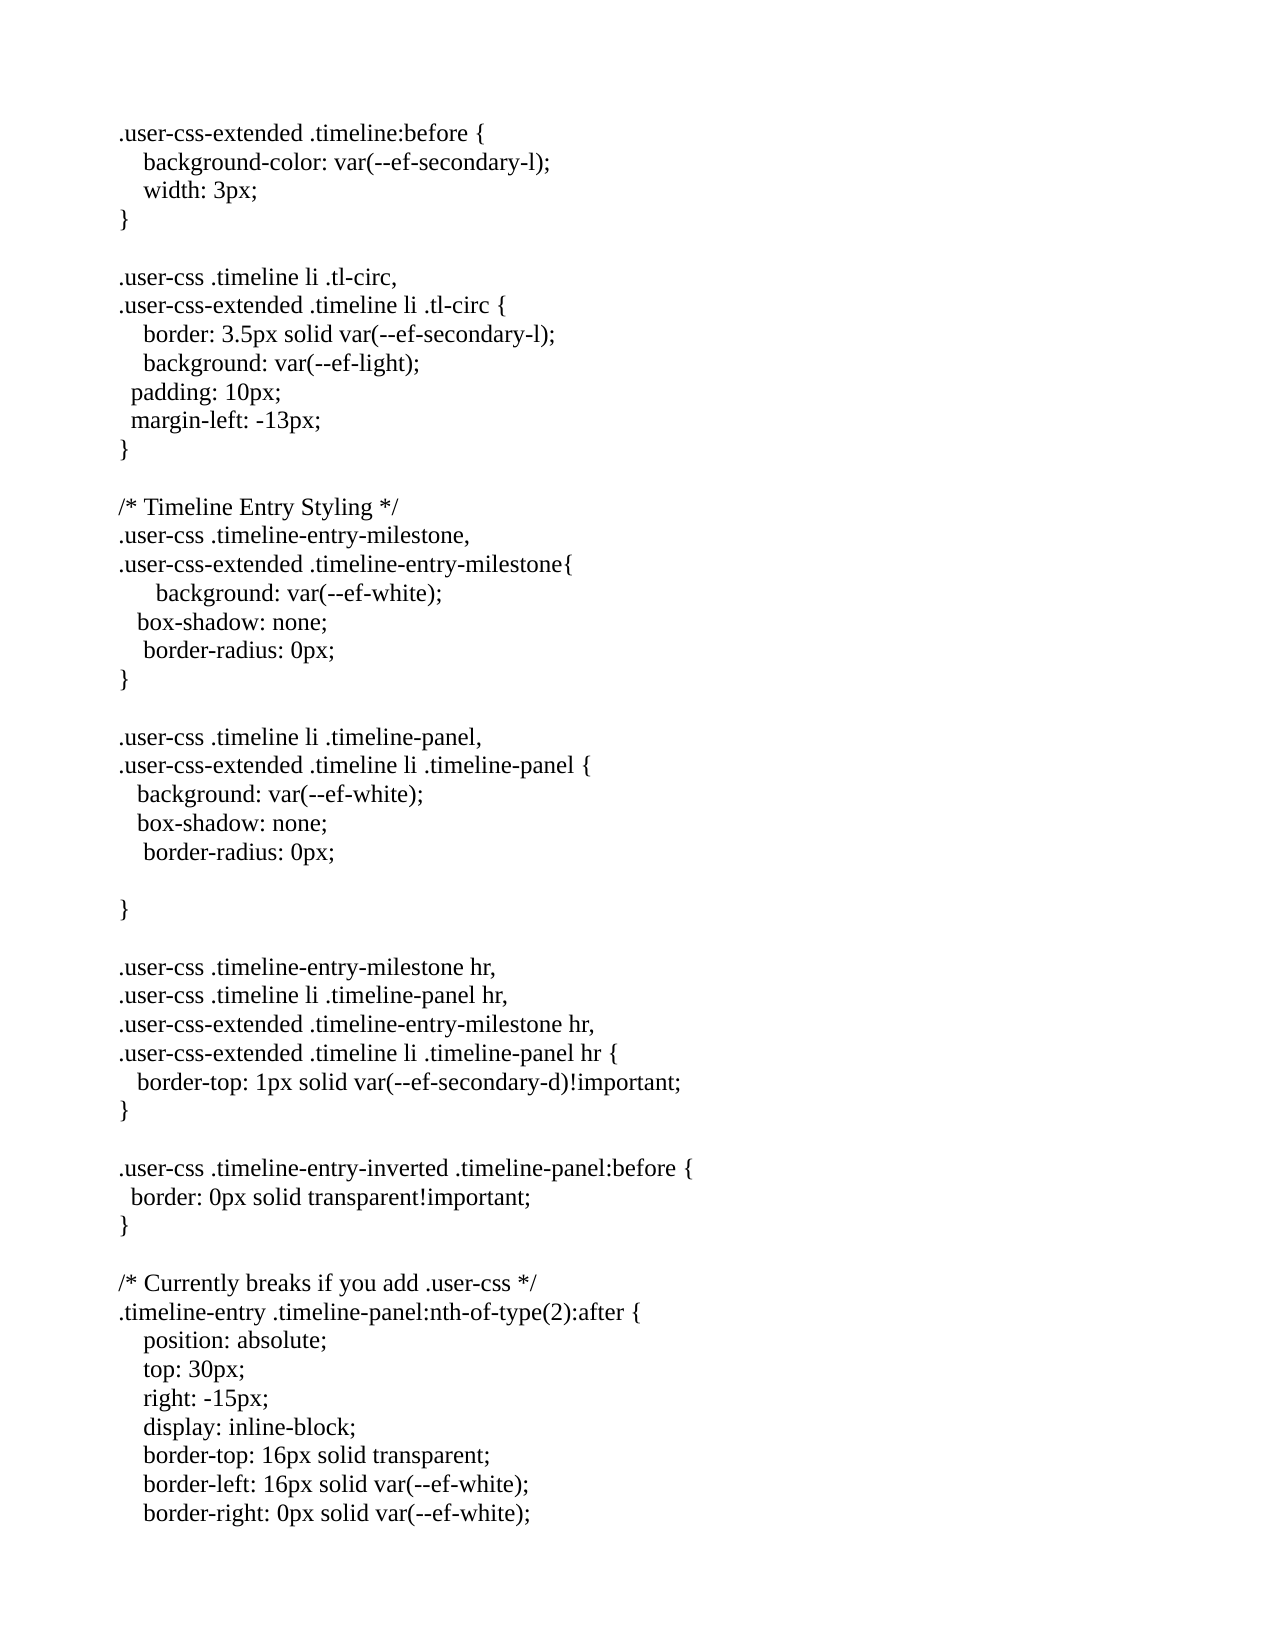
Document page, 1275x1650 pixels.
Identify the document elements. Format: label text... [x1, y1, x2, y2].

text right: -15px; [118, 1383, 1157, 1412]
text } [118, 1211, 1157, 1239]
text .user-css .timeline li .timeline-panel, [118, 722, 1157, 751]
text background-color: var(--ef-secondary-l); [118, 147, 1157, 176]
text box-shadow: none; [118, 808, 1157, 837]
text border-top: 16px solid transparent; [118, 1441, 1157, 1469]
text .user-css .timeline li .timeline-panel hr, [118, 981, 1157, 1009]
text border-right: 0px solid var(--ef-white); [118, 1498, 1157, 1527]
text border-top: 1px solid var(--ef-secondary-d)!important; [118, 1067, 1157, 1096]
text /* Timeline Entry Styling */ [118, 492, 1157, 521]
text .user-css .timeline li .tl-circ, [118, 262, 1157, 291]
text .user-css .timeline-entry-inverted .timeline-panel:before { [118, 1153, 1157, 1182]
text .user-css-extended .timeline:before { [118, 118, 1157, 147]
text .user-css-extended .timeline li .timeline-panel { [118, 751, 1157, 779]
text .user-css .timeline-entry-milestone hr, [118, 952, 1157, 981]
text .user-css-extended .timeline li .timeline-panel hr { [118, 1038, 1157, 1067]
text } [118, 204, 1157, 233]
text border-left: 16px solid var(--ef-white); [118, 1469, 1157, 1498]
text .user-css-extended .timeline-entry-milestone{ [118, 549, 1157, 578]
text background: var(--ef-white); [118, 779, 1157, 808]
text width: 3px; [118, 176, 1157, 204]
text display: inline-block; [118, 1412, 1157, 1441]
text box-shadow: none; [118, 607, 1157, 636]
text .timeline-entry .timeline-panel:nth-of-type(2):after { [118, 1297, 1157, 1326]
text padding: 10px; [118, 377, 1157, 406]
text } [118, 434, 1157, 463]
text } [118, 664, 1157, 693]
text margin-left: -13px; [118, 406, 1157, 434]
text background: var(--ef-white); [118, 578, 1157, 607]
text .user-css .timeline-entry-milestone, [118, 521, 1157, 549]
text border-radius: 0px; [118, 837, 1157, 866]
text border: 0px solid transparent!important; [118, 1182, 1157, 1211]
text /* Currently breaks if you add .user-css */ [118, 1268, 1157, 1297]
text background: var(--ef-light); [118, 348, 1157, 377]
text top: 30px; [118, 1354, 1157, 1383]
text border: 3.5px solid var(--ef-secondary-l); [118, 319, 1157, 348]
text .user-css-extended .timeline li .tl-circ { [118, 291, 1157, 319]
text border-radius: 0px; [118, 636, 1157, 664]
text } [118, 1096, 1157, 1124]
text } [118, 894, 1157, 923]
text position: absolute; [118, 1326, 1157, 1354]
text .user-css-extended .timeline-entry-milestone hr, [118, 1009, 1157, 1038]
